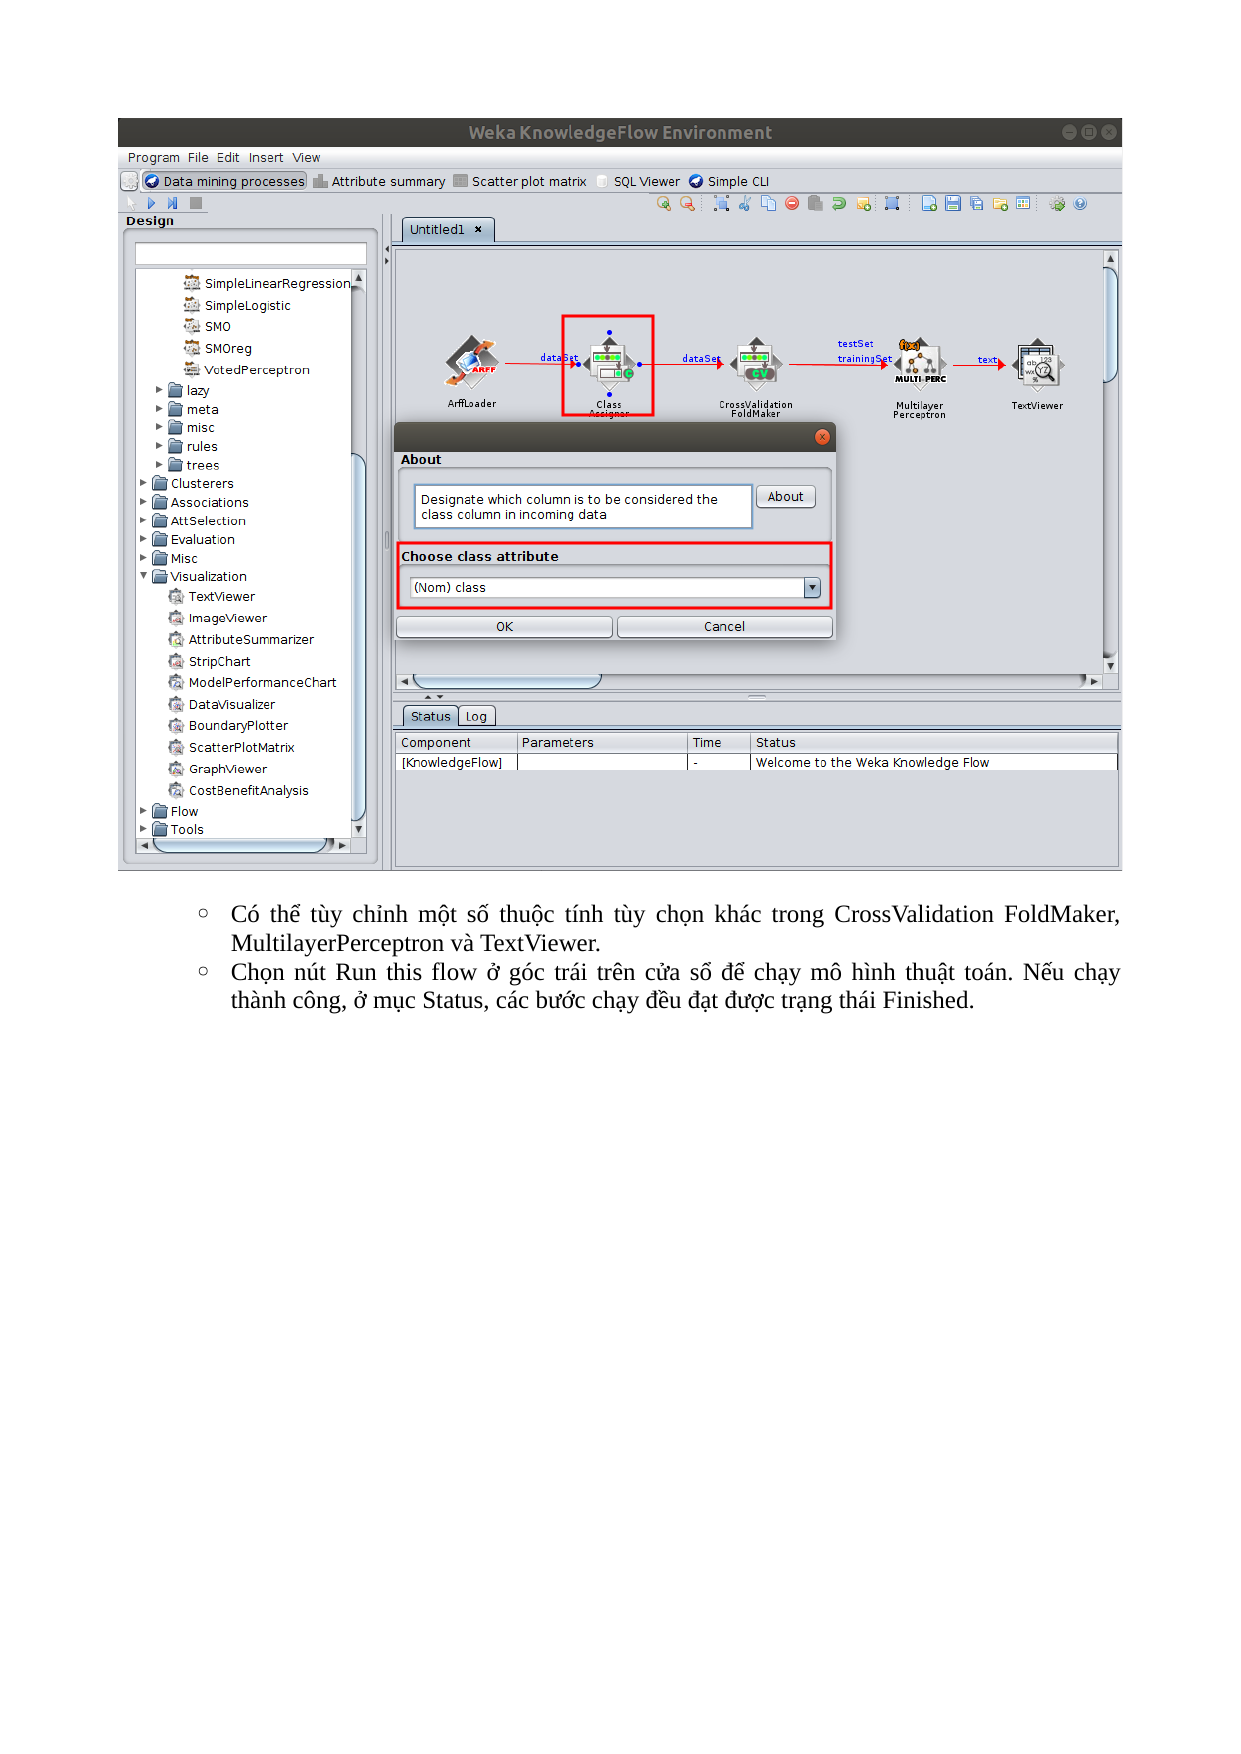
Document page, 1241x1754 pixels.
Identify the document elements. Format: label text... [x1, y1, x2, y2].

list Chọn nút Run this flow ở góc trái trên cửa sổ để chạy mô hình thuật toán. Nếu chạy thành công, ở mục Status, các bước chạy đều đạt được trạng thái Finished. [193, 957, 1122, 1014]
list Có thể tùy chỉnh một số thuộc tính tùy chọn khác trong CrossValidation FoldMaker, MultilayerPerceptron và TextViewer. [193, 899, 1122, 957]
picture [118, 118, 1123, 871]
